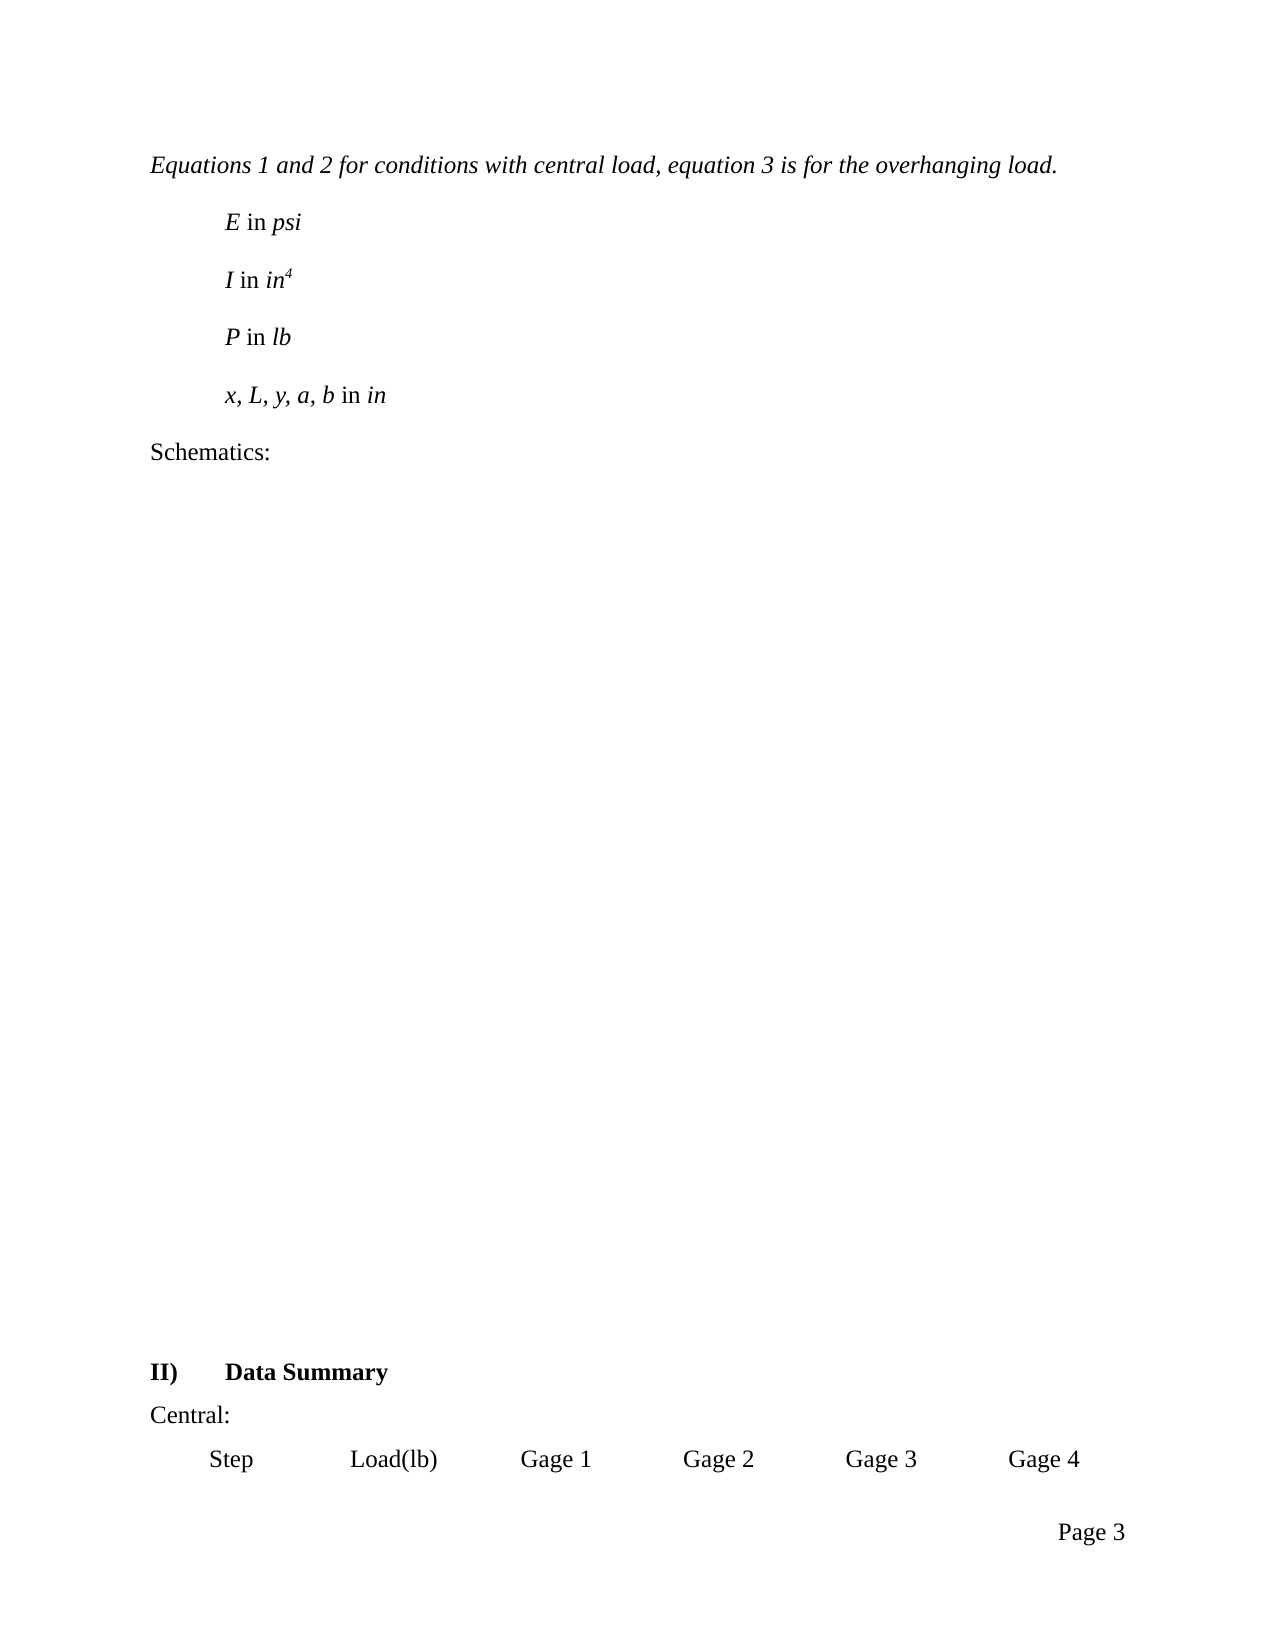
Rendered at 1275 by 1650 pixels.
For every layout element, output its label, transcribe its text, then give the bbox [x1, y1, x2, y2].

text x, L, y, a, b in in [150, 380, 1125, 409]
text P in lb [150, 322, 1125, 351]
text Equations 1 and 2 for conditions with central load, equation 3 is for the overhanging load. [150, 150, 1125, 179]
text I in in4 [150, 265, 1125, 294]
table_header Gage 4 [963, 1444, 1125, 1472]
text Schematics: [150, 437, 1125, 466]
table_header Gage 1 [475, 1444, 637, 1472]
text Central: [150, 1401, 1125, 1429]
table_header Gage 3 [800, 1444, 962, 1472]
table_header Load(lb) [313, 1444, 475, 1472]
text E in psi [150, 207, 1125, 236]
subtitle II) Data Summary [150, 1357, 1125, 1386]
table_header Gage 2 [638, 1444, 800, 1472]
table_header Step [150, 1444, 312, 1472]
